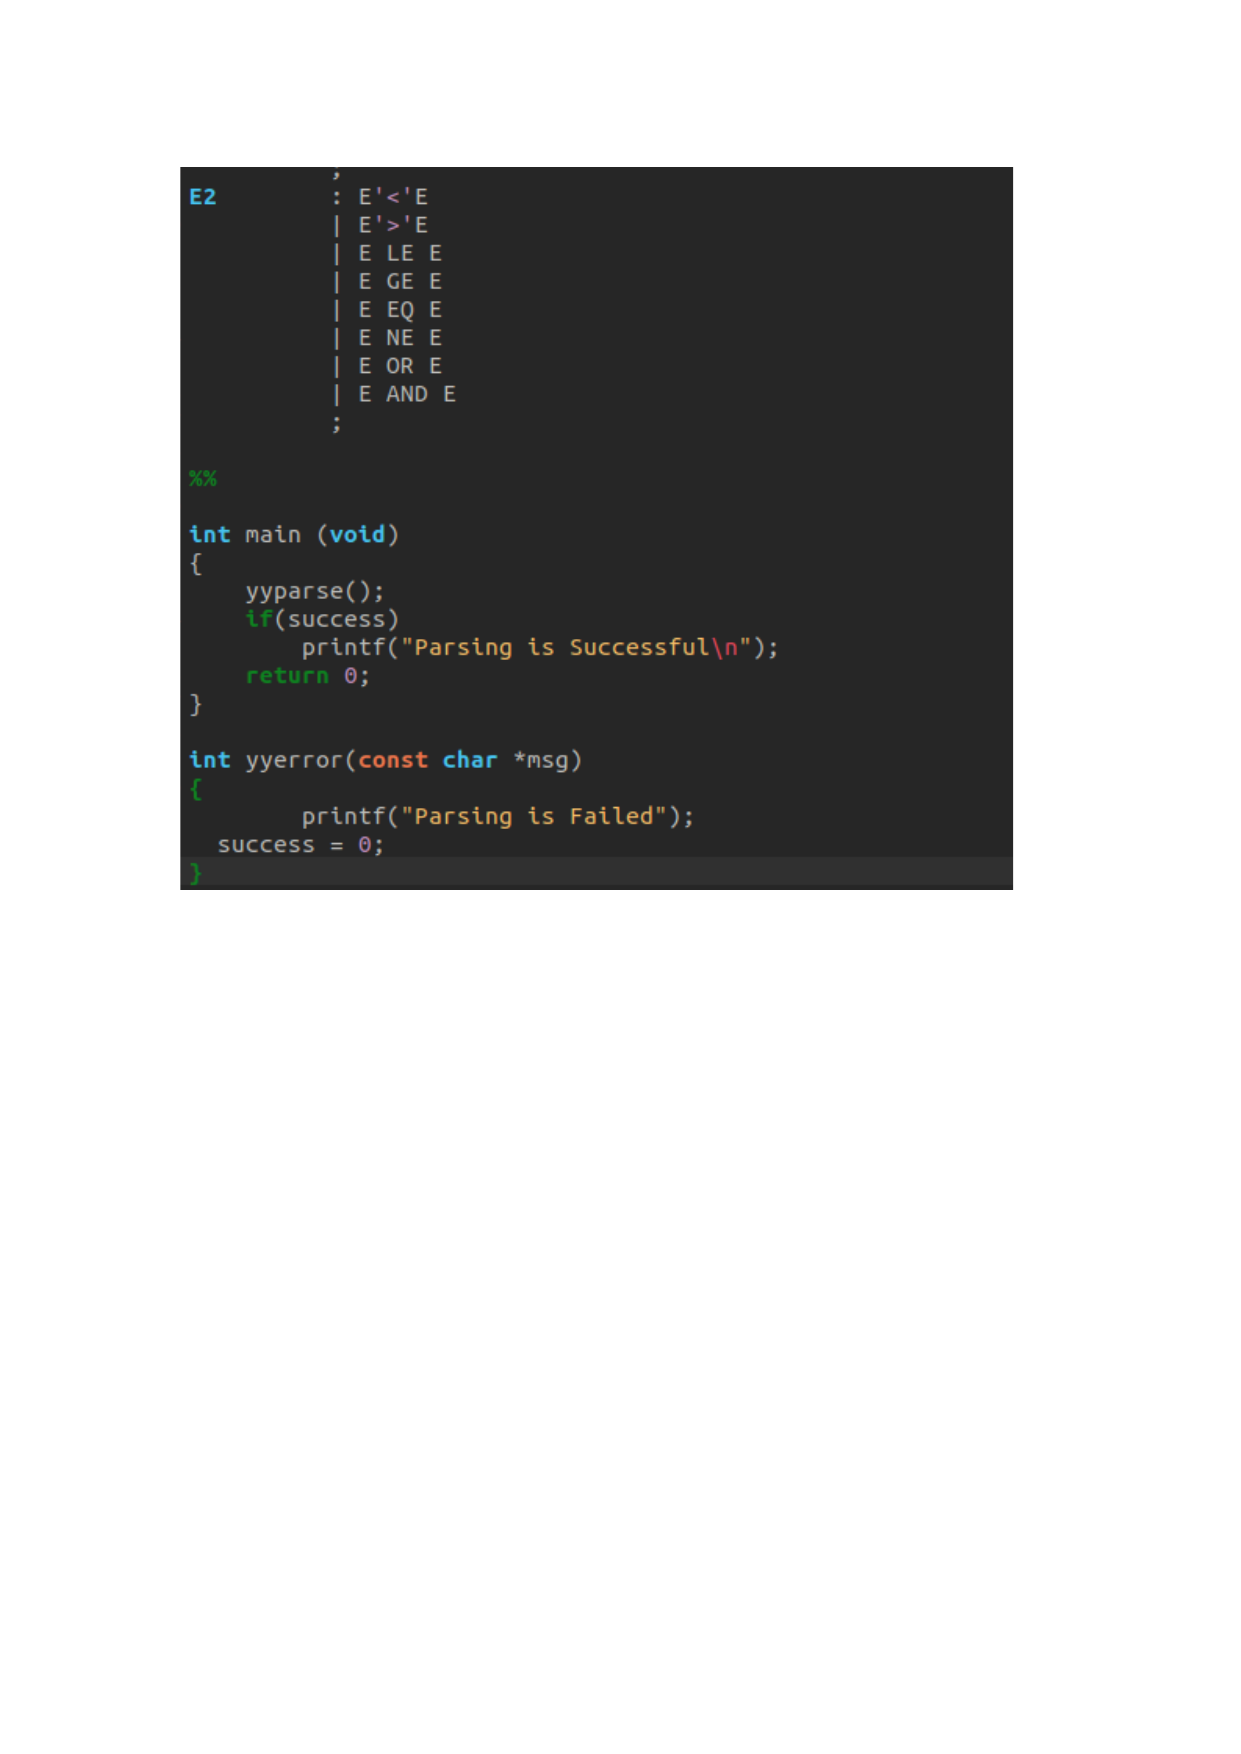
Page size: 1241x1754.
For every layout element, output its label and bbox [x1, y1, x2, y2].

picture [180, 167, 1014, 890]
